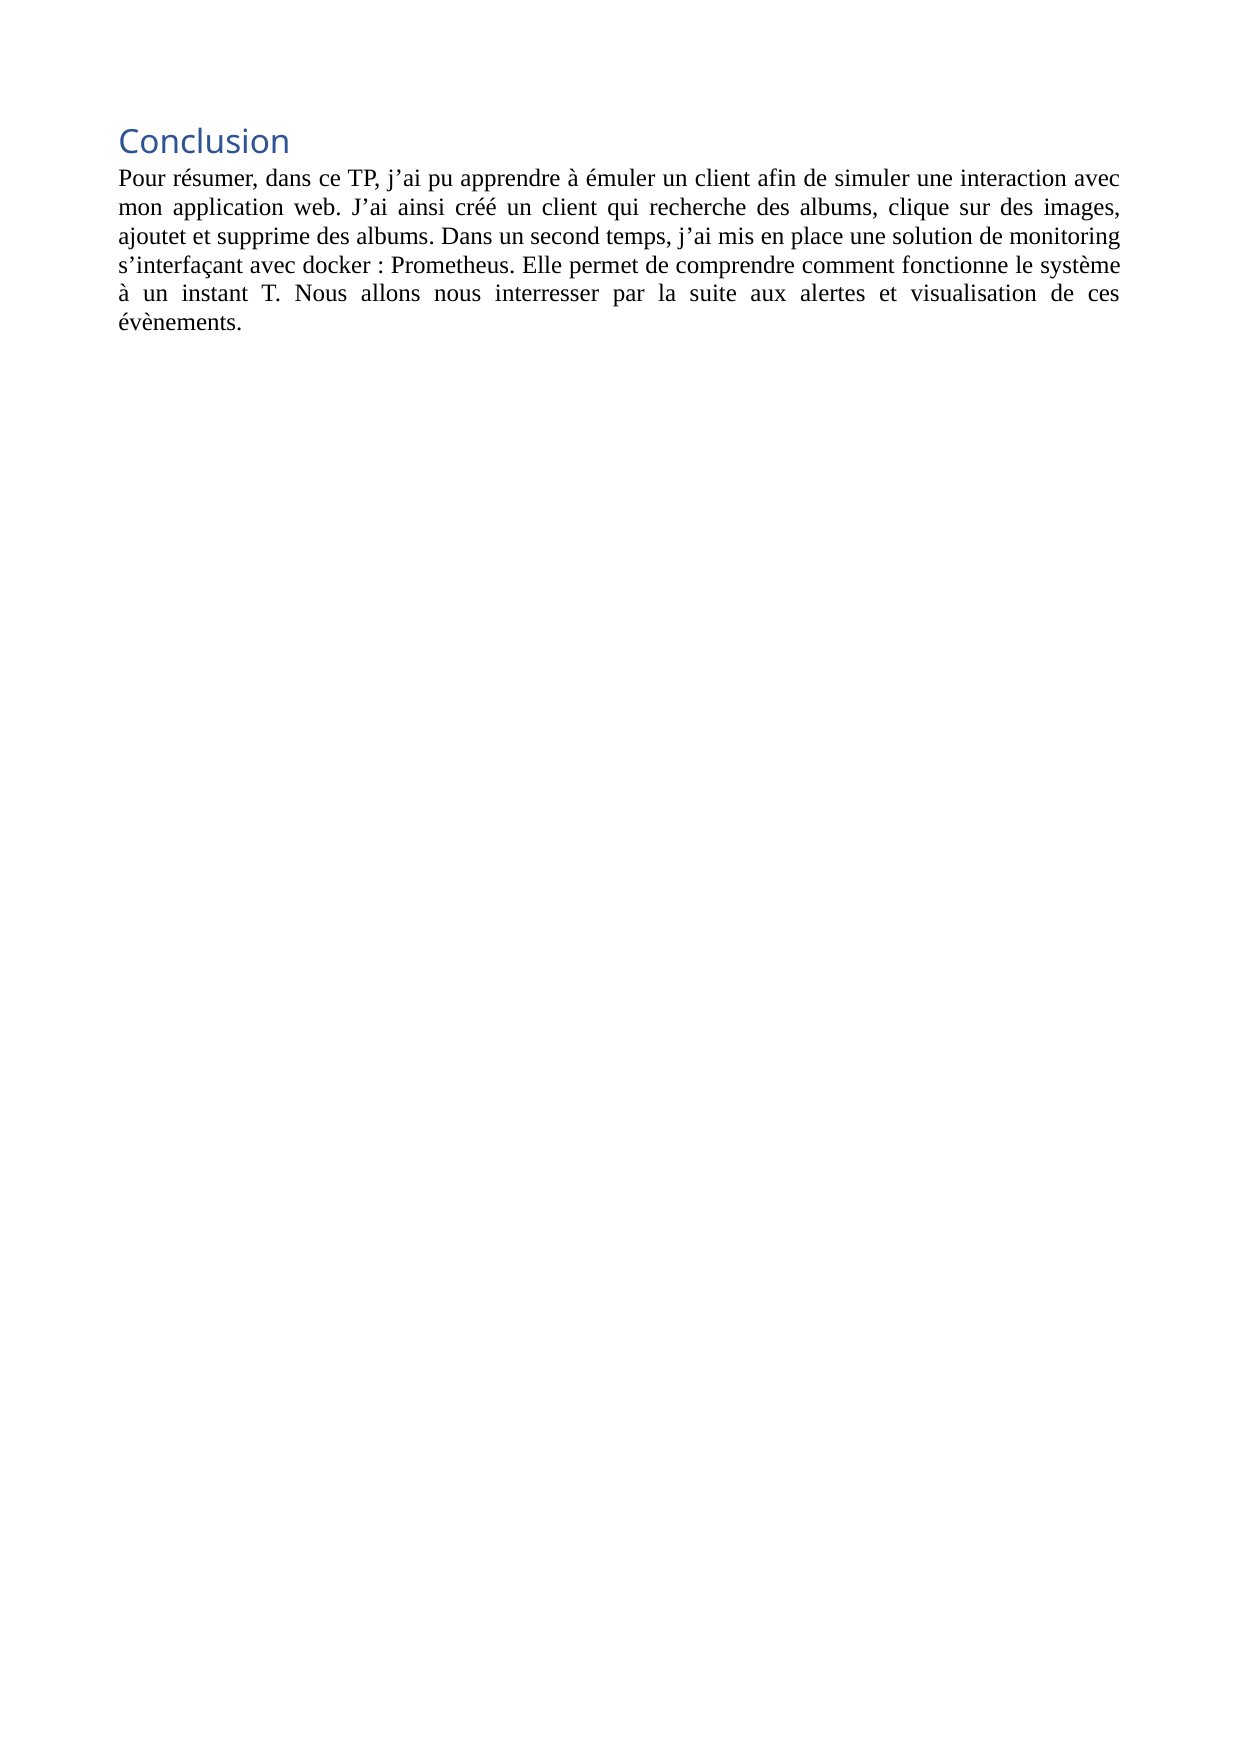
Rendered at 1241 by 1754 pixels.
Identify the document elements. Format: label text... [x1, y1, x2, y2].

subtitle Conclusion [118, 118, 1122, 163]
text Pour résumer, dans ce TP, j’ai pu apprendre à émuler un client afin de simuler une interaction avec mon application web. J’ai ainsi créé un client qui recherche des albums, clique sur des images, ajoutet et supprime des albums. Dans un second temps, j’ai mis en place une solution de monitoring s’interfaçant avec docker : Prometheus. Elle permet de comprendre comment fonctionne le système à un instant T. Nous allons nous interresser par la suite aux alertes et visualisation de ces évènements. [118, 163, 1122, 336]
